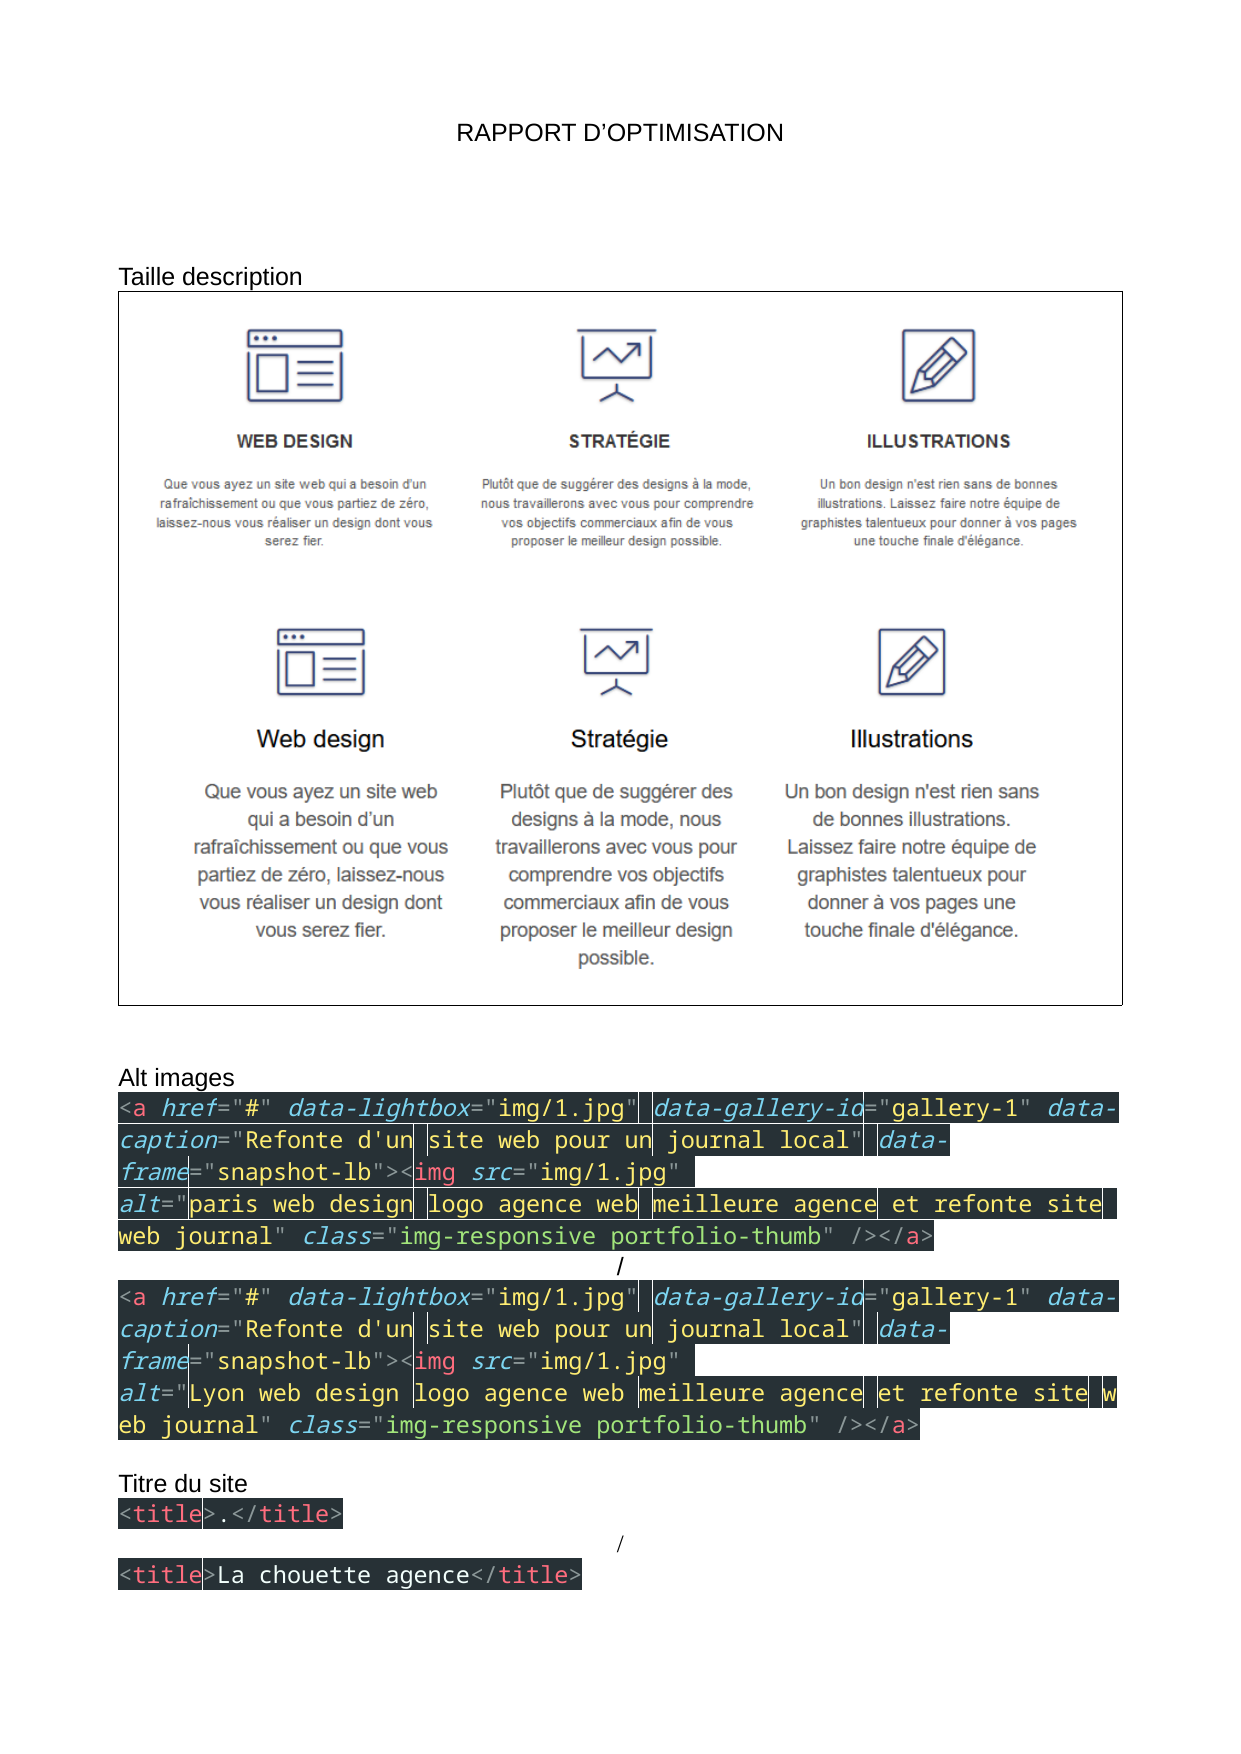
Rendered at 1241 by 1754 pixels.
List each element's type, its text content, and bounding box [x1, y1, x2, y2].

text Taille description [118, 262, 1122, 291]
text / [118, 1529, 1122, 1558]
picture [137, 303, 1118, 572]
text / [118, 1251, 1122, 1280]
text <title>La chouette agence</title> [118, 1558, 1122, 1590]
text <title>.</title> [118, 1498, 1122, 1529]
text alt="paris web design logo agence web meilleure agence et refonte site web journal" class="img-responsive portfolio-thumb" /></a> [118, 1187, 1122, 1251]
picture [131, 590, 1117, 979]
text Alt images [118, 1063, 1122, 1092]
text alt="Lyon web design logo agence web meilleure agence et refonte site web journal" class="img-responsive portfolio-thumb" /></a> [118, 1376, 1122, 1440]
text <a href="#" data-lightbox="img/1.jpg" data-gallery-id="gallery-1" data-caption="Refonte d'un site web pour un journal local" data-frame="snapshot-lb"><img src="img/1.jpg" [118, 1280, 1122, 1376]
text RAPPORT D’OPTIMISATION [118, 118, 1122, 147]
text <a href="#" data-lightbox="img/1.jpg" data-gallery-id="gallery-1" data-caption="Refonte d'un site web pour un journal local" data-frame="snapshot-lb"><img src="img/1.jpg" [118, 1092, 1122, 1187]
text Titre du site [118, 1469, 1122, 1498]
